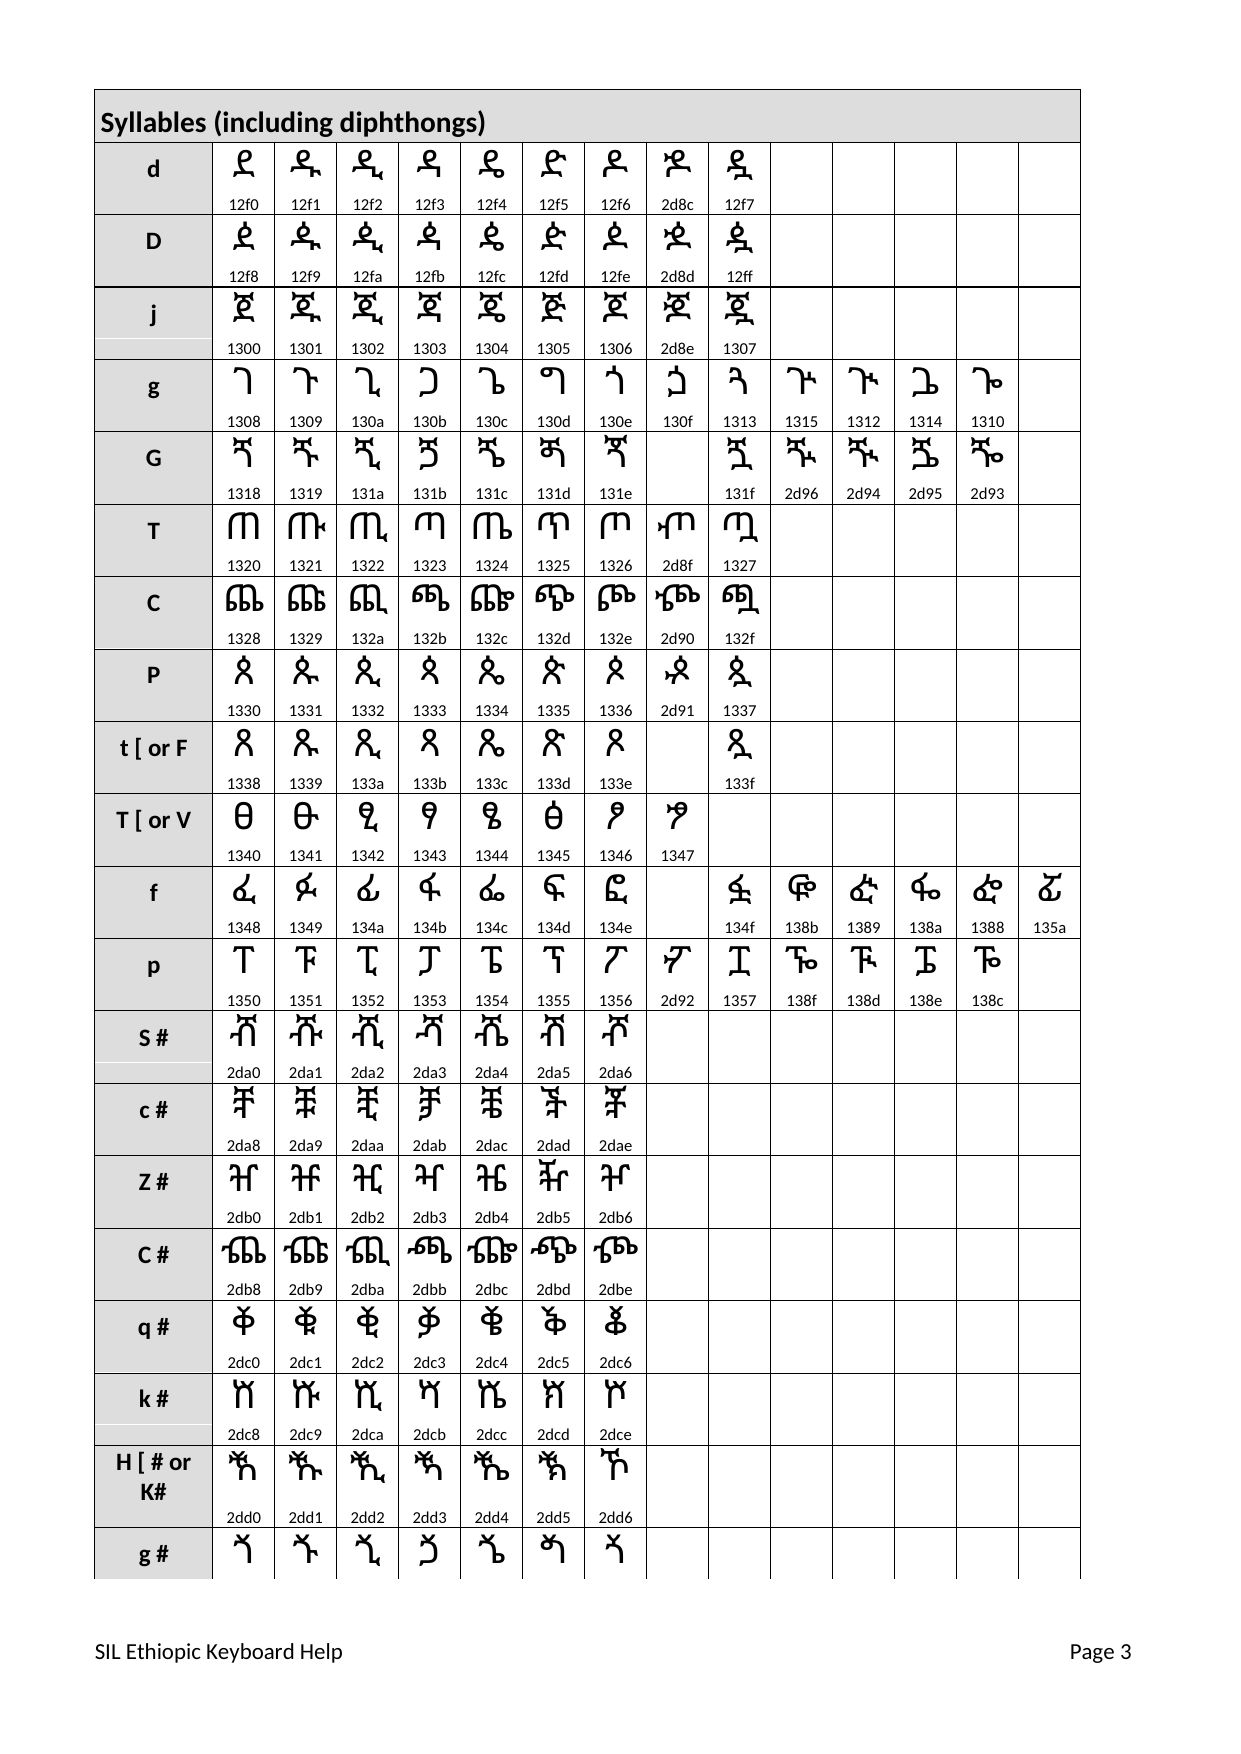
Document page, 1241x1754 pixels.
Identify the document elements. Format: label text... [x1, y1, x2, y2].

table_cell ፒ [337, 939, 398, 990]
table_cell [95, 628, 212, 648]
table_cell 12ff [709, 266, 770, 286]
table_cell [709, 1084, 770, 1135]
table_cell 2db1 [275, 1207, 336, 1228]
table_cell ⷅ [523, 1301, 584, 1352]
table_cell ⶌ [647, 143, 708, 194]
table_cell ጵ [523, 650, 584, 701]
table_cell [895, 701, 956, 721]
table_cell [957, 556, 1018, 576]
table_cell ᎉ [833, 867, 894, 918]
table_cell [647, 1229, 708, 1280]
table_cell ጸ [213, 722, 274, 773]
table_cell 131c [461, 483, 522, 504]
table_cell 1348 [213, 918, 274, 938]
table_cell T [ or V [95, 794, 212, 845]
table_cell [957, 1352, 1018, 1372]
table_cell ⷋ [399, 1374, 460, 1424]
table_cell ⷊ [337, 1374, 398, 1424]
table_cell [647, 1011, 708, 1062]
table_cell ⶼ [461, 1229, 522, 1280]
table_cell 1344 [461, 845, 522, 866]
table_cell [1019, 1425, 1080, 1445]
table_cell 2dc9 [275, 1425, 336, 1445]
table_cell [957, 1156, 1018, 1207]
table_cell [647, 1207, 708, 1228]
table_cell [709, 1229, 770, 1280]
table_cell 132a [337, 628, 398, 648]
table_cell 12f5 [523, 194, 584, 214]
table_cell ጓ [709, 360, 770, 411]
table_cell [895, 1425, 956, 1445]
table_cell [709, 1352, 770, 1372]
table_cell 1304 [461, 339, 522, 359]
table_cell [709, 1446, 770, 1507]
table_cell ጮ [585, 577, 646, 628]
table_cell [709, 1374, 770, 1424]
table_cell [895, 1301, 956, 1352]
table_cell [1019, 773, 1080, 793]
table_cell ⷔ [461, 1446, 522, 1507]
table_cell [1019, 794, 1080, 845]
table_cell 12fd [523, 266, 584, 286]
table_cell [1019, 650, 1080, 701]
table_cell [957, 1135, 1018, 1155]
table_cell 1350 [213, 990, 274, 1010]
table_cell 1321 [275, 556, 336, 576]
table_cell 2db6 [585, 1207, 646, 1228]
table_cell [957, 1507, 1018, 1527]
table_cell S # [95, 1011, 212, 1062]
table_cell ዽ [523, 215, 584, 266]
table_cell ⶶ [585, 1156, 646, 1207]
table_cell 1351 [275, 990, 336, 1010]
table_cell 2dcb [399, 1425, 460, 1445]
table_cell 1307 [709, 339, 770, 359]
table_cell 1388 [957, 918, 1018, 938]
table_cell ጃ [399, 288, 460, 338]
table_cell ጿ [709, 722, 770, 773]
table_cell [1019, 845, 1080, 866]
table_cell [95, 266, 212, 286]
table_cell ጀ [213, 288, 274, 338]
table_cell 1329 [275, 628, 336, 648]
table_cell ፔ [461, 939, 522, 990]
table_cell [771, 194, 832, 214]
table_cell [833, 1135, 894, 1155]
table_cell [833, 266, 894, 286]
table_cell j [95, 288, 212, 338]
table_cell [957, 794, 1018, 845]
table_cell [895, 505, 956, 556]
table_cell ⶹ [275, 1229, 336, 1280]
table_cell ፌ [461, 867, 522, 918]
table_cell ጳ [399, 650, 460, 701]
table_cell ጝ [523, 432, 584, 483]
table_cell [771, 1425, 832, 1445]
table_cell [895, 556, 956, 576]
table_cell 12f0 [213, 194, 274, 214]
table_cell [95, 773, 212, 793]
table_cell 2dd2 [337, 1507, 398, 1527]
table_cell [1019, 577, 1080, 628]
table_cell ⶖ [771, 432, 832, 483]
table_cell 12f9 [275, 266, 336, 286]
table_cell [833, 1011, 894, 1062]
table_cell [895, 577, 956, 628]
table_cell [833, 845, 894, 866]
table_cell ፐ [213, 939, 274, 990]
table_cell ⶪ [337, 1084, 398, 1135]
table_cell [1019, 432, 1080, 483]
table_cell [833, 1280, 894, 1300]
table_cell [957, 1084, 1018, 1135]
table_cell ጥ [523, 505, 584, 556]
table_cell [771, 650, 832, 701]
table_cell [1019, 1063, 1080, 1083]
table_cell ፚ [1019, 867, 1080, 918]
table_cell [1019, 939, 1080, 990]
table_cell [1019, 722, 1080, 773]
table_cell [771, 1084, 832, 1135]
table_cell [647, 432, 708, 483]
table_cell [895, 1528, 956, 1579]
table_cell [833, 339, 894, 359]
table_cell ፖ [585, 939, 646, 990]
table_cell 2d91 [647, 701, 708, 721]
table_cell 1337 [709, 701, 770, 721]
table_cell ፄ [461, 794, 522, 845]
table_cell 2da0 [213, 1063, 274, 1083]
table_cell ፇ [647, 794, 708, 845]
table_cell ጭ [523, 577, 584, 628]
table_cell ጽ [523, 722, 584, 773]
table_cell [1019, 1446, 1080, 1507]
table_cell 12fa [337, 266, 398, 286]
table_cell [709, 1011, 770, 1062]
table_cell 2da6 [585, 1063, 646, 1083]
table_cell [1019, 215, 1080, 266]
table_cell 1355 [523, 990, 584, 1010]
table_cell ᎍ [833, 939, 894, 990]
table_cell ፅ [523, 794, 584, 845]
table_cell 2db9 [275, 1280, 336, 1300]
table_cell 1305 [523, 339, 584, 359]
table_cell 138e [895, 990, 956, 1010]
table_cell 1324 [461, 556, 522, 576]
table_cell 132c [461, 628, 522, 648]
table_cell ጲ [337, 650, 398, 701]
table_cell 2dc5 [523, 1352, 584, 1372]
table_cell [709, 1425, 770, 1445]
table_cell 2dab [399, 1135, 460, 1155]
table_cell 132e [585, 628, 646, 648]
table_cell ዺ [337, 215, 398, 266]
table_cell ⶬ [461, 1084, 522, 1135]
table_cell [1019, 990, 1080, 1010]
table_cell [957, 628, 1018, 648]
table_cell ⶱ [275, 1156, 336, 1207]
table_cell 2dae [585, 1135, 646, 1155]
table_cell [647, 1063, 708, 1083]
table_cell [647, 867, 708, 918]
table_cell ⶴ [461, 1156, 522, 1207]
table_cell [95, 1352, 212, 1372]
table_cell 2db0 [213, 1207, 274, 1228]
table_cell 2d94 [833, 483, 894, 504]
table_cell 2dd1 [275, 1507, 336, 1527]
table_cell ᎋ [771, 867, 832, 918]
table_cell 1313 [709, 411, 770, 431]
table_cell 1339 [275, 773, 336, 793]
table_cell 1389 [833, 918, 894, 938]
table_cell 2dad [523, 1135, 584, 1155]
table_cell 12fe [585, 266, 646, 286]
table_cell [957, 215, 1018, 266]
table_cell [95, 990, 212, 1010]
table_cell [957, 1280, 1018, 1300]
table_cell [1019, 1207, 1080, 1228]
table_cell [709, 1156, 770, 1207]
table_cell ደ [213, 143, 274, 194]
table_cell 138b [771, 918, 832, 938]
table_cell ጧ [709, 505, 770, 556]
table_cell 1320 [213, 556, 274, 576]
table_cell [1019, 505, 1080, 556]
table_cell [95, 411, 212, 431]
table_cell D [95, 215, 212, 266]
table_cell 2dcd [523, 1425, 584, 1445]
table_cell 1354 [461, 990, 522, 1010]
table_header Syllables (including diphthongs) [95, 90, 1080, 142]
table_cell [957, 288, 1018, 338]
table_cell [895, 845, 956, 866]
table_cell 12f7 [709, 194, 770, 214]
table_cell 12f8 [213, 266, 274, 286]
table_cell 130e [585, 411, 646, 431]
table_cell ኾ [585, 1446, 646, 1507]
table_cell ፆ [585, 794, 646, 845]
table_cell 130c [461, 411, 522, 431]
table_cell ⶠ [213, 1011, 274, 1062]
table_cell 1325 [523, 556, 584, 576]
table_cell ፁ [275, 794, 336, 845]
table_cell [1019, 411, 1080, 431]
table_cell ⶻ [399, 1229, 460, 1280]
table_cell ጎ [585, 360, 646, 411]
table_cell 2dcc [461, 1425, 522, 1445]
table_cell ⶸ [213, 1229, 274, 1280]
table_cell 2d8d [647, 266, 708, 286]
table_cell 131b [399, 483, 460, 504]
table_cell ⶥ [523, 1011, 584, 1062]
table_cell [833, 1063, 894, 1083]
table_cell ፗ [709, 939, 770, 990]
table_cell [895, 794, 956, 845]
table_cell ዻ [399, 215, 460, 266]
table_cell 1300 [213, 339, 274, 359]
table_cell ⶺ [337, 1229, 398, 1280]
table_cell [1019, 143, 1080, 194]
table_cell 12f2 [337, 194, 398, 214]
table_cell [771, 701, 832, 721]
table_cell [833, 194, 894, 214]
table_cell [895, 1352, 956, 1372]
table_cell [771, 1374, 832, 1424]
table_cell [957, 266, 1018, 286]
table_cell 1331 [275, 701, 336, 721]
table_cell [1019, 1135, 1080, 1155]
table_cell ⷐ [213, 1446, 274, 1507]
table_cell ⶢ [337, 1011, 398, 1062]
table_cell [709, 845, 770, 866]
table_cell ⷎ [585, 1374, 646, 1424]
table_cell [957, 1207, 1018, 1228]
table_cell [957, 1446, 1018, 1507]
table_cell [833, 794, 894, 845]
table_cell 2da3 [399, 1063, 460, 1083]
table_cell [833, 1229, 894, 1280]
table_cell [771, 556, 832, 576]
table_cell 1335 [523, 701, 584, 721]
table_cell [957, 339, 1018, 359]
table_cell 1334 [461, 701, 522, 721]
table_cell ዾ [585, 215, 646, 266]
table_cell [709, 794, 770, 845]
table_cell [895, 1011, 956, 1062]
table_cell 1353 [399, 990, 460, 1010]
table_cell [709, 1301, 770, 1352]
table_cell [647, 1084, 708, 1135]
table_cell 2da9 [275, 1135, 336, 1155]
table_cell [1019, 1507, 1080, 1527]
table_cell [709, 1507, 770, 1527]
table_cell [709, 1528, 770, 1579]
table_cell 1319 [275, 483, 336, 504]
table_cell 2dd6 [585, 1507, 646, 1527]
table_cell [957, 650, 1018, 701]
table_cell 2d92 [647, 990, 708, 1010]
table_cell ⷞ [585, 1528, 646, 1579]
table_cell ⶣ [399, 1011, 460, 1062]
table_cell ጞ [585, 432, 646, 483]
table_cell ጶ [585, 650, 646, 701]
table_cell [771, 577, 832, 628]
table_cell [833, 288, 894, 338]
table_cell ⶳ [399, 1156, 460, 1207]
table_cell T [95, 505, 212, 556]
table_cell ፂ [337, 794, 398, 845]
table_cell [895, 1374, 956, 1424]
table_cell [895, 194, 956, 214]
table_cell 1338 [213, 773, 274, 793]
table_cell ጆ [585, 288, 646, 338]
table_cell 1308 [213, 411, 274, 431]
table_cell 134f [709, 918, 770, 938]
table_cell ጰ [213, 650, 274, 701]
table_cell ጦ [585, 505, 646, 556]
table_cell [833, 1301, 894, 1352]
table_cell [647, 1135, 708, 1155]
table_cell [833, 1425, 894, 1445]
table_cell [95, 1135, 212, 1155]
table_cell [833, 1084, 894, 1135]
table_cell ጯ [709, 577, 770, 628]
table_cell ጹ [275, 722, 336, 773]
table_cell ጾ [585, 722, 646, 773]
table_cell [957, 1374, 1018, 1424]
table_cell 2dac [461, 1135, 522, 1155]
table_cell 2db5 [523, 1207, 584, 1228]
table_cell [771, 1207, 832, 1228]
table_cell [895, 339, 956, 359]
table_cell 2d96 [771, 483, 832, 504]
table_cell 2da2 [337, 1063, 398, 1083]
table_cell 2da5 [523, 1063, 584, 1083]
table_cell ጱ [275, 650, 336, 701]
table_cell [1019, 1229, 1080, 1280]
table_cell [1019, 1156, 1080, 1207]
table_cell [1019, 1280, 1080, 1300]
table_cell ጘ [213, 432, 274, 483]
table_cell 1345 [523, 845, 584, 866]
table_cell [95, 1425, 212, 1445]
table_cell 134b [399, 918, 460, 938]
table_cell ᎈ [957, 867, 1018, 918]
table_cell ⶫ [399, 1084, 460, 1135]
table_cell [895, 1280, 956, 1300]
table_cell 134e [585, 918, 646, 938]
table_cell 1314 [895, 411, 956, 431]
table_cell 131a [337, 483, 398, 504]
table_cell ፀ [213, 794, 274, 845]
table_cell [1019, 266, 1080, 286]
table_cell [895, 266, 956, 286]
table_cell ⶲ [337, 1156, 398, 1207]
table_cell [95, 339, 212, 359]
table_cell [647, 1528, 708, 1579]
table_cell 2dc4 [461, 1352, 522, 1372]
table_cell ⷌ [461, 1374, 522, 1424]
table_cell 2dca [337, 1425, 398, 1445]
table_cell [895, 215, 956, 266]
table_cell ጢ [337, 505, 398, 556]
table_cell [771, 1301, 832, 1352]
table_cell 134c [461, 918, 522, 938]
table_cell ዲ [337, 143, 398, 194]
table_cell ⷈ [213, 1374, 274, 1424]
table_cell 1326 [585, 556, 646, 576]
table_cell 1343 [399, 845, 460, 866]
table_cell 1312 [833, 411, 894, 431]
table_cell 1327 [709, 556, 770, 576]
table_cell [1019, 1084, 1080, 1135]
table_cell [709, 1207, 770, 1228]
table_cell 2daa [337, 1135, 398, 1155]
table_cell [833, 701, 894, 721]
table_cell ዷ [709, 143, 770, 194]
table_cell 2dd0 [213, 1507, 274, 1527]
table_cell ጫ [399, 577, 460, 628]
table_cell H [ # or K# [95, 1446, 212, 1507]
table_cell C # [95, 1229, 212, 1280]
table_cell [1019, 194, 1080, 214]
table_cell 132f [709, 628, 770, 648]
table_cell [771, 1446, 832, 1507]
table_cell [833, 577, 894, 628]
table_cell 2da8 [213, 1135, 274, 1155]
table_cell 12f4 [461, 194, 522, 214]
table_cell ጊ [337, 360, 398, 411]
table_cell [895, 1229, 956, 1280]
table_cell ⷀ [213, 1301, 274, 1352]
table_cell [647, 1374, 708, 1424]
table_cell 2d93 [957, 483, 1018, 504]
table_cell ጨ [213, 577, 274, 628]
table_cell 1303 [399, 339, 460, 359]
table_cell ᎊ [895, 867, 956, 918]
table_cell [771, 339, 832, 359]
table_cell ጂ [337, 288, 398, 338]
table_cell [709, 1280, 770, 1300]
table_cell 1347 [647, 845, 708, 866]
table_cell ⶨ [213, 1084, 274, 1135]
table_cell 134d [523, 918, 584, 938]
table_cell 12fc [461, 266, 522, 286]
table_cell 1349 [275, 918, 336, 938]
table_cell 133c [461, 773, 522, 793]
table_cell ᎎ [895, 939, 956, 990]
table_cell [95, 1280, 212, 1300]
table_cell [1019, 339, 1080, 359]
table_cell [771, 722, 832, 773]
table_cell ዸ [213, 215, 274, 266]
table_cell 1332 [337, 701, 398, 721]
table_cell [957, 194, 1018, 214]
table_cell [771, 773, 832, 793]
table_cell [833, 505, 894, 556]
table_cell ⶽ [523, 1229, 584, 1280]
table_cell ዶ [585, 143, 646, 194]
table_cell ⶵ [523, 1156, 584, 1207]
table_cell ጌ [461, 360, 522, 411]
table_cell [95, 1507, 212, 1527]
table_cell ጬ [461, 577, 522, 628]
table_cell 2dbb [399, 1280, 460, 1300]
table_cell 1357 [709, 990, 770, 1010]
table_cell [957, 1528, 1018, 1579]
table_cell ጐ [957, 360, 1018, 411]
table_cell 2dd3 [399, 1507, 460, 1527]
table_cell 12f3 [399, 194, 460, 214]
table_cell 12fb [399, 266, 460, 286]
table_cell [895, 628, 956, 648]
table_cell p [95, 939, 212, 990]
table_cell ጡ [275, 505, 336, 556]
table_cell [833, 1446, 894, 1507]
table_cell ዿ [709, 215, 770, 266]
table_cell ጟ [709, 432, 770, 483]
table_cell 1306 [585, 339, 646, 359]
table_cell ⷆ [585, 1301, 646, 1352]
table_cell ጒ [833, 360, 894, 411]
table_cell d [95, 143, 212, 194]
table_cell [771, 266, 832, 286]
table_cell c # [95, 1084, 212, 1135]
table_cell q # [95, 1301, 212, 1352]
table_cell 2dc6 [585, 1352, 646, 1372]
table_cell [957, 1301, 1018, 1352]
table_cell [833, 1507, 894, 1527]
table_cell [1019, 701, 1080, 721]
table_cell ⶓ [957, 432, 1018, 483]
table_cell ጼ [461, 722, 522, 773]
table_cell 138c [957, 990, 1018, 1010]
table_cell ፊ [337, 867, 398, 918]
table_cell [647, 918, 708, 938]
table_cell [957, 722, 1018, 773]
table_cell [833, 650, 894, 701]
table_cell [647, 1301, 708, 1352]
table_cell [95, 1063, 212, 1083]
table_cell 1328 [213, 628, 274, 648]
table_cell ⷓ [399, 1446, 460, 1507]
table_cell ጉ [275, 360, 336, 411]
table_cell 2d8e [647, 339, 708, 359]
table_cell ⶕ [895, 432, 956, 483]
table_cell [95, 483, 212, 504]
table_cell 2dce [585, 1425, 646, 1445]
table_cell 2d95 [895, 483, 956, 504]
table_cell ገ [213, 360, 274, 411]
table_cell 130d [523, 411, 584, 431]
table_cell ጠ [213, 505, 274, 556]
table_cell 2dbc [461, 1280, 522, 1300]
table_cell ዱ [275, 143, 336, 194]
table_cell 133f [709, 773, 770, 793]
table_cell [771, 794, 832, 845]
table_cell [895, 1063, 956, 1083]
table_cell [895, 1207, 956, 1228]
table_cell [895, 143, 956, 194]
table_cell [833, 722, 894, 773]
table_cell [1019, 483, 1080, 504]
table_cell k # [95, 1374, 212, 1424]
table_cell ፑ [275, 939, 336, 990]
table_cell [833, 1374, 894, 1424]
table_cell ⷂ [337, 1301, 398, 1352]
table_cell [771, 143, 832, 194]
table_cell [771, 1063, 832, 1083]
table_cell [771, 1156, 832, 1207]
table_cell [833, 628, 894, 648]
table_cell [895, 722, 956, 773]
table_cell [1019, 1011, 1080, 1062]
table_cell 138d [833, 990, 894, 1010]
table_cell [647, 1352, 708, 1372]
table_cell 2d90 [647, 628, 708, 648]
table_cell [771, 1011, 832, 1062]
table_cell [771, 628, 832, 648]
table_cell ጅ [523, 288, 584, 338]
table_cell 1333 [399, 701, 460, 721]
table_cell [1019, 360, 1080, 411]
table_cell [957, 1011, 1018, 1062]
table_cell 133d [523, 773, 584, 793]
table_cell 2dd5 [523, 1507, 584, 1527]
table_cell [771, 288, 832, 338]
table_cell Z # [95, 1156, 212, 1207]
table_cell 1330 [213, 701, 274, 721]
table_cell ጄ [461, 288, 522, 338]
table_cell [1019, 556, 1080, 576]
table_cell ⷘ [213, 1528, 274, 1579]
table_cell [833, 1156, 894, 1207]
table_cell [95, 1207, 212, 1228]
table_cell ⶤ [461, 1011, 522, 1062]
table_cell ⷑ [275, 1446, 336, 1507]
table_cell ድ [523, 143, 584, 194]
table_cell 130f [647, 411, 708, 431]
table_cell ⶏ [647, 505, 708, 556]
table_cell [895, 1084, 956, 1135]
table_cell ⶰ [213, 1156, 274, 1207]
table_cell ⷜ [461, 1528, 522, 1579]
table_cell ⶎ [647, 288, 708, 338]
table_cell 2da1 [275, 1063, 336, 1083]
table_cell 1352 [337, 990, 398, 1010]
table_cell [95, 556, 212, 576]
table_cell 2dbe [585, 1280, 646, 1300]
table_cell [95, 845, 212, 866]
table_cell 2dba [337, 1280, 398, 1300]
table_cell 1309 [275, 411, 336, 431]
table_cell ጇ [709, 288, 770, 338]
table_cell 1318 [213, 483, 274, 504]
table_cell 1310 [957, 411, 1018, 431]
table_cell [771, 1507, 832, 1527]
table_cell ⷁ [275, 1301, 336, 1352]
table_cell ጴ [461, 650, 522, 701]
table_cell ጩ [275, 577, 336, 628]
table_cell 2d8f [647, 556, 708, 576]
table_cell [957, 577, 1018, 628]
table_cell [647, 722, 708, 773]
table_cell 1323 [399, 556, 460, 576]
table_cell ዳ [399, 143, 460, 194]
table_cell ⶡ [275, 1011, 336, 1062]
table_cell ⶦ [585, 1011, 646, 1062]
table_cell 1340 [213, 845, 274, 866]
table_cell ጚ [337, 432, 398, 483]
table_cell ⷝ [523, 1528, 584, 1579]
table_cell [709, 1135, 770, 1155]
table_cell [833, 215, 894, 266]
table_cell 2db2 [337, 1207, 398, 1228]
table_cell [1019, 1301, 1080, 1352]
table_cell [771, 1135, 832, 1155]
table_cell P [95, 650, 212, 701]
table_cell t [ or F [95, 722, 212, 773]
table_cell [1019, 288, 1080, 338]
table_cell [771, 1229, 832, 1280]
table_cell ፃ [399, 794, 460, 845]
table_cell 2db8 [213, 1280, 274, 1300]
table_cell C [95, 577, 212, 628]
table_cell ጏ [647, 360, 708, 411]
table_cell 133b [399, 773, 460, 793]
table_cell ፓ [399, 939, 460, 990]
table_cell ፋ [399, 867, 460, 918]
table_cell [895, 650, 956, 701]
table_cell 130a [337, 411, 398, 431]
table_cell 138a [895, 918, 956, 938]
table_cell [771, 1352, 832, 1372]
table_cell 2dc1 [275, 1352, 336, 1372]
table_cell ጙ [275, 432, 336, 483]
table_cell [95, 918, 212, 938]
table_cell 134a [337, 918, 398, 938]
table_cell [895, 773, 956, 793]
table_cell ⷚ [337, 1528, 398, 1579]
table_cell 2dc0 [213, 1352, 274, 1372]
table_cell ጕ [771, 360, 832, 411]
table_cell ⶾ [585, 1229, 646, 1280]
table_cell ፍ [523, 867, 584, 918]
table_cell 12f1 [275, 194, 336, 214]
table_cell 2d8c [647, 194, 708, 214]
table_cell 1346 [585, 845, 646, 866]
table_cell 1336 [585, 701, 646, 721]
table_cell [957, 505, 1018, 556]
table_cell 1322 [337, 556, 398, 576]
table_cell [957, 143, 1018, 194]
table_cell 2dc3 [399, 1352, 460, 1372]
table_cell ፈ [213, 867, 274, 918]
table_cell ዹ [275, 215, 336, 266]
table_cell ⶩ [275, 1084, 336, 1135]
table_cell ጻ [399, 722, 460, 773]
table_cell ⷃ [399, 1301, 460, 1352]
table_cell ጤ [461, 505, 522, 556]
table_cell [833, 1207, 894, 1228]
table_cell 2da4 [461, 1063, 522, 1083]
table_cell [647, 1156, 708, 1207]
table_cell 132b [399, 628, 460, 648]
table_cell [95, 701, 212, 721]
table_cell ⷒ [337, 1446, 398, 1507]
table_cell 131d [523, 483, 584, 504]
table_cell 1302 [337, 339, 398, 359]
table_cell ⷉ [275, 1374, 336, 1424]
table_cell g [95, 360, 212, 411]
table_cell [957, 701, 1018, 721]
table_cell [957, 773, 1018, 793]
table_cell ⶭ [523, 1084, 584, 1135]
table_cell [957, 845, 1018, 866]
table_cell ግ [523, 360, 584, 411]
table_cell [95, 194, 212, 214]
table_cell ጣ [399, 505, 460, 556]
table_cell [771, 1528, 832, 1579]
table_cell [771, 845, 832, 866]
table_cell [647, 773, 708, 793]
table_cell [957, 1229, 1018, 1280]
table_cell ፏ [709, 867, 770, 918]
table_cell [1019, 1352, 1080, 1372]
table_cell [771, 505, 832, 556]
table_cell G [95, 432, 212, 483]
table_cell 2dc8 [213, 1425, 274, 1445]
table_cell ⷄ [461, 1301, 522, 1352]
table_cell [833, 1352, 894, 1372]
table_cell ጛ [399, 432, 460, 483]
table_cell ⶐ [647, 577, 708, 628]
table_cell 132d [523, 628, 584, 648]
table_cell 2dc2 [337, 1352, 398, 1372]
table_cell ᎌ [957, 939, 1018, 990]
table_cell ጺ [337, 722, 398, 773]
table_cell [895, 288, 956, 338]
table_cell ጁ [275, 288, 336, 338]
table_cell 2dd4 [461, 1507, 522, 1527]
table_cell 1301 [275, 339, 336, 359]
table_cell 12f6 [585, 194, 646, 214]
table_cell [895, 1446, 956, 1507]
table_cell ጪ [337, 577, 398, 628]
table_cell [895, 1135, 956, 1155]
table_cell ጷ [709, 650, 770, 701]
table_cell [833, 1528, 894, 1579]
table_cell [771, 215, 832, 266]
table_cell ⶒ [647, 939, 708, 990]
table_cell 135a [1019, 918, 1080, 938]
table_cell ⶔ [833, 432, 894, 483]
table_cell [833, 143, 894, 194]
table_cell 1356 [585, 990, 646, 1010]
table_cell 2dbd [523, 1280, 584, 1300]
table_cell [647, 1507, 708, 1527]
table_cell ፎ [585, 867, 646, 918]
table_cell [895, 1156, 956, 1207]
table_cell ፕ [523, 939, 584, 990]
table_cell [895, 1507, 956, 1527]
table_cell 1342 [337, 845, 398, 866]
table_cell 131f [709, 483, 770, 504]
table_cell 138f [771, 990, 832, 1010]
table_cell [1019, 1528, 1080, 1579]
table_cell ጋ [399, 360, 460, 411]
table_cell ፉ [275, 867, 336, 918]
table_cell 131e [585, 483, 646, 504]
table_cell ⷕ [523, 1446, 584, 1507]
table_cell [709, 1063, 770, 1083]
table_cell [957, 1425, 1018, 1445]
table_cell ⶑ [647, 650, 708, 701]
table_cell [771, 1280, 832, 1300]
table_cell 1341 [275, 845, 336, 866]
table_cell ⶍ [647, 215, 708, 266]
table_cell [1019, 628, 1080, 648]
table_cell 130b [399, 411, 460, 431]
table_cell [1019, 1374, 1080, 1424]
table_cell ዴ [461, 143, 522, 194]
table_cell [647, 1280, 708, 1300]
table_cell ⷍ [523, 1374, 584, 1424]
table_cell 2db3 [399, 1207, 460, 1228]
table_cell 2db4 [461, 1207, 522, 1228]
table_cell ዼ [461, 215, 522, 266]
table_cell 1315 [771, 411, 832, 431]
table_cell [647, 483, 708, 504]
table_cell ጜ [461, 432, 522, 483]
table_cell [647, 1425, 708, 1445]
table_cell ⶮ [585, 1084, 646, 1135]
table_cell [957, 1063, 1018, 1083]
table_cell f [95, 867, 212, 918]
table_cell ᎏ [771, 939, 832, 990]
table_cell ⷛ [399, 1528, 460, 1579]
table_cell ጔ [895, 360, 956, 411]
table_cell [833, 556, 894, 576]
table_cell 133a [337, 773, 398, 793]
table_cell 133e [585, 773, 646, 793]
table_cell [833, 773, 894, 793]
table_cell ⷙ [275, 1528, 336, 1579]
table_cell g # [95, 1528, 212, 1579]
table_cell [647, 1446, 708, 1507]
